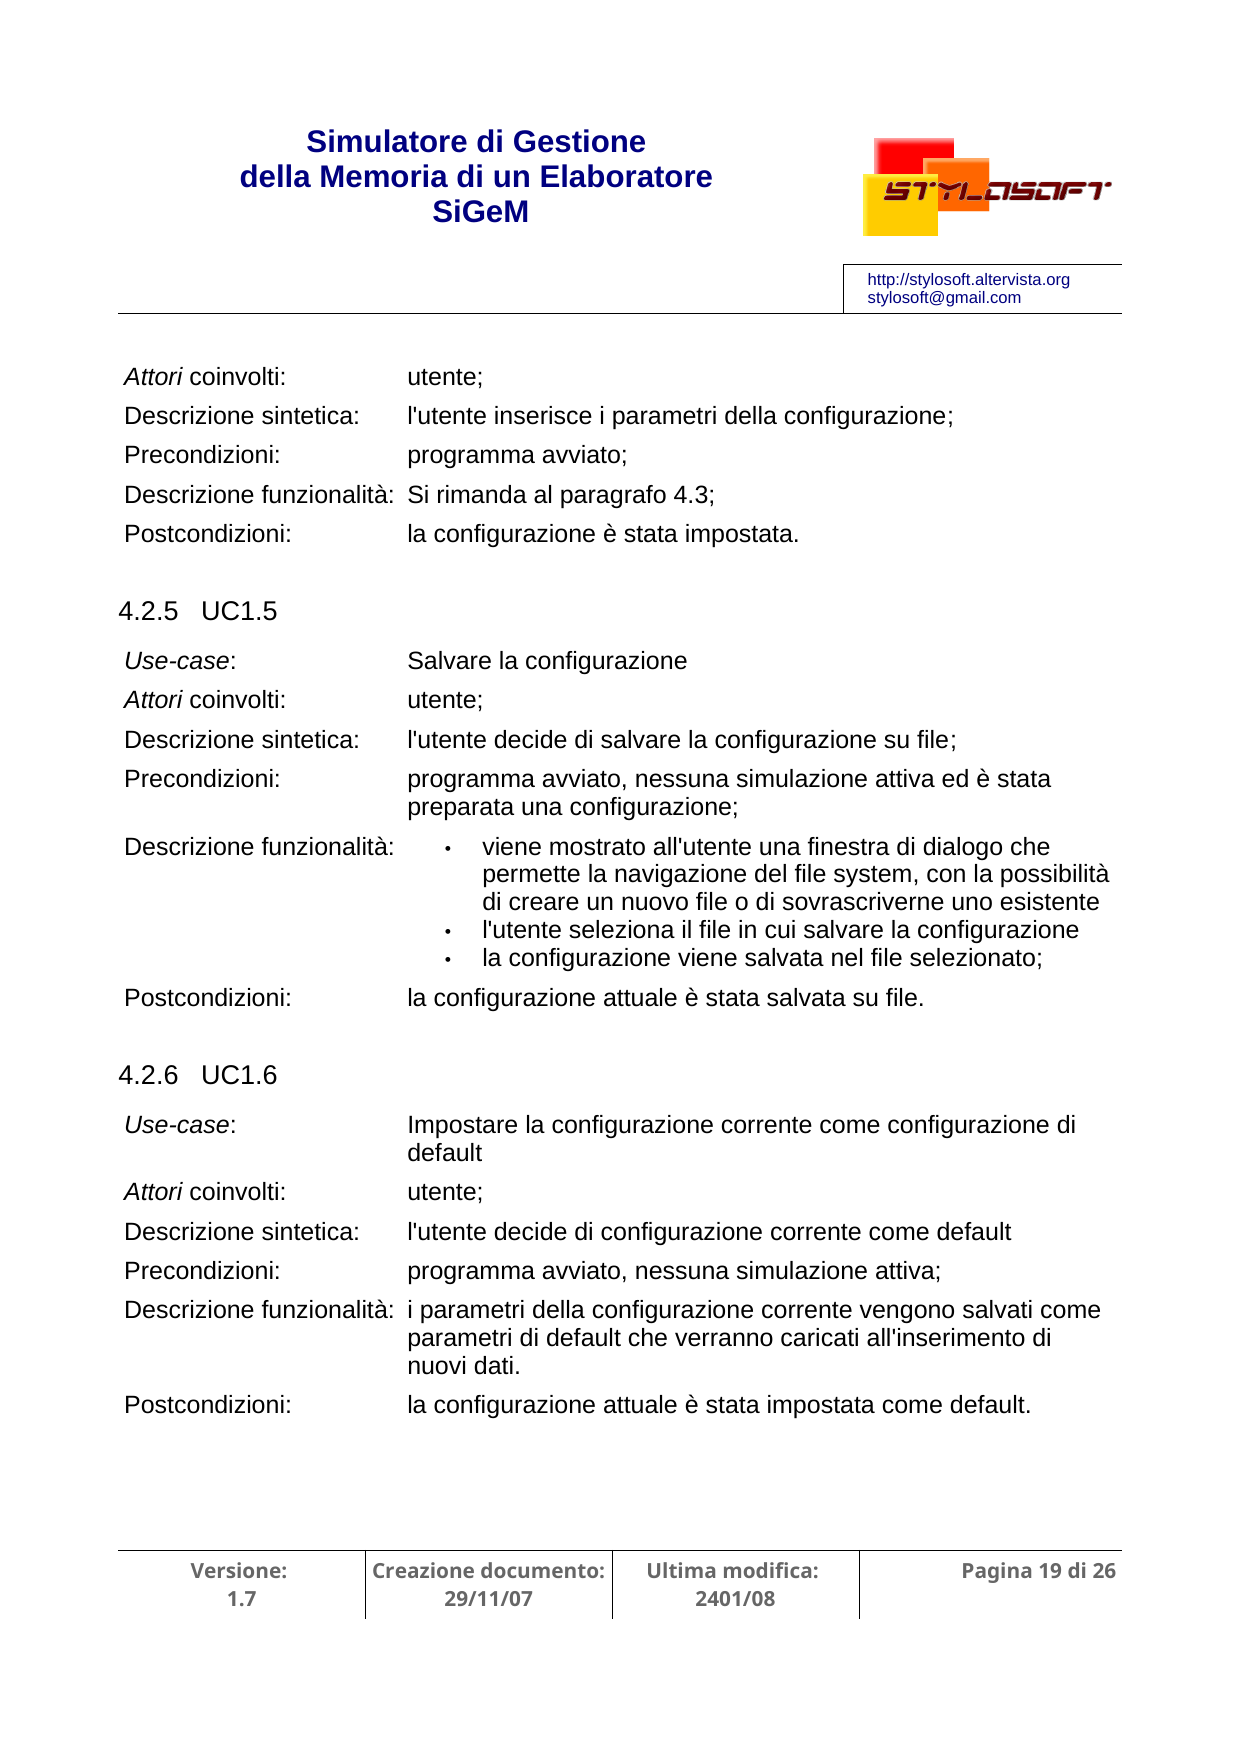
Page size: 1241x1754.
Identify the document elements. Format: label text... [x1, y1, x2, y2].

table_cell Descrizione funzionalità: [118, 827, 401, 978]
table_cell Attori coinvolti: [118, 357, 401, 396]
table_cell la configurazione attuale è stata salvata su file. [401, 978, 1122, 1017]
table_cell l'utente decide di configurazione corrente come default [401, 1212, 1122, 1251]
subtitle UC1.5 [118, 596, 1122, 626]
table_cell programma avviato, nessuna simulazione attiva; [401, 1251, 1122, 1290]
table_cell viene mostrato all'utente una finestra di dialogo che permette la navigazione del file system, con la possibilità di creare un nuovo file o di sovrascriverne uno esistente l'utente seleziona il file in cui salvare la configurazione la configurazione viene salvata nel file selezionato; [401, 827, 1122, 978]
table_cell Postcondizioni: [118, 1386, 401, 1425]
table_cell utente; [401, 681, 1122, 720]
table_cell Descrizione sintetica: [118, 396, 401, 435]
table_header Salvare la configurazione [401, 641, 1122, 681]
table_cell l'utente decide di salvare la configurazione su file; [401, 720, 1122, 759]
table_header Use-case: [118, 641, 401, 681]
table_cell Precondizioni: [118, 435, 401, 475]
table_cell l'utente inserisce i parametri della configurazione; [401, 396, 1122, 435]
table_cell programma avviato, nessuna simulazione attiva ed è stata preparata una configurazione; [401, 759, 1122, 827]
table_header Impostare la configurazione corrente come configurazione di default [401, 1105, 1122, 1172]
table_cell la configurazione è stata impostata. [401, 514, 1122, 553]
table_cell Descrizione sintetica: [118, 720, 401, 759]
table_cell Attori coinvolti: [118, 1172, 401, 1212]
table_cell Descrizione funzionalità: [118, 475, 401, 514]
table_header Use-case: [118, 1105, 401, 1172]
table_cell programma avviato; [401, 435, 1122, 475]
table_cell Attori coinvolti: [118, 681, 401, 720]
picture [848, 123, 1117, 247]
table_cell Si rimanda al paragrafo 4.3; [401, 475, 1122, 514]
table_cell Precondizioni: [118, 1251, 401, 1290]
table_cell utente; [401, 357, 1122, 396]
subtitle UC1.6 [118, 1060, 1122, 1090]
table_cell Precondizioni: [118, 759, 401, 827]
table_cell Descrizione funzionalità: [118, 1290, 401, 1386]
table_cell Postcondizioni: [118, 514, 401, 553]
table_cell i parametri della configurazione corrente vengono salvati come parametri di default che verranno caricati all'inserimento di nuovi dati. [401, 1290, 1122, 1386]
table_cell la configurazione attuale è stata impostata come default. [401, 1386, 1122, 1425]
table_cell utente; [401, 1172, 1122, 1212]
table_cell Descrizione sintetica: [118, 1212, 401, 1251]
table_cell Postcondizioni: [118, 978, 401, 1017]
